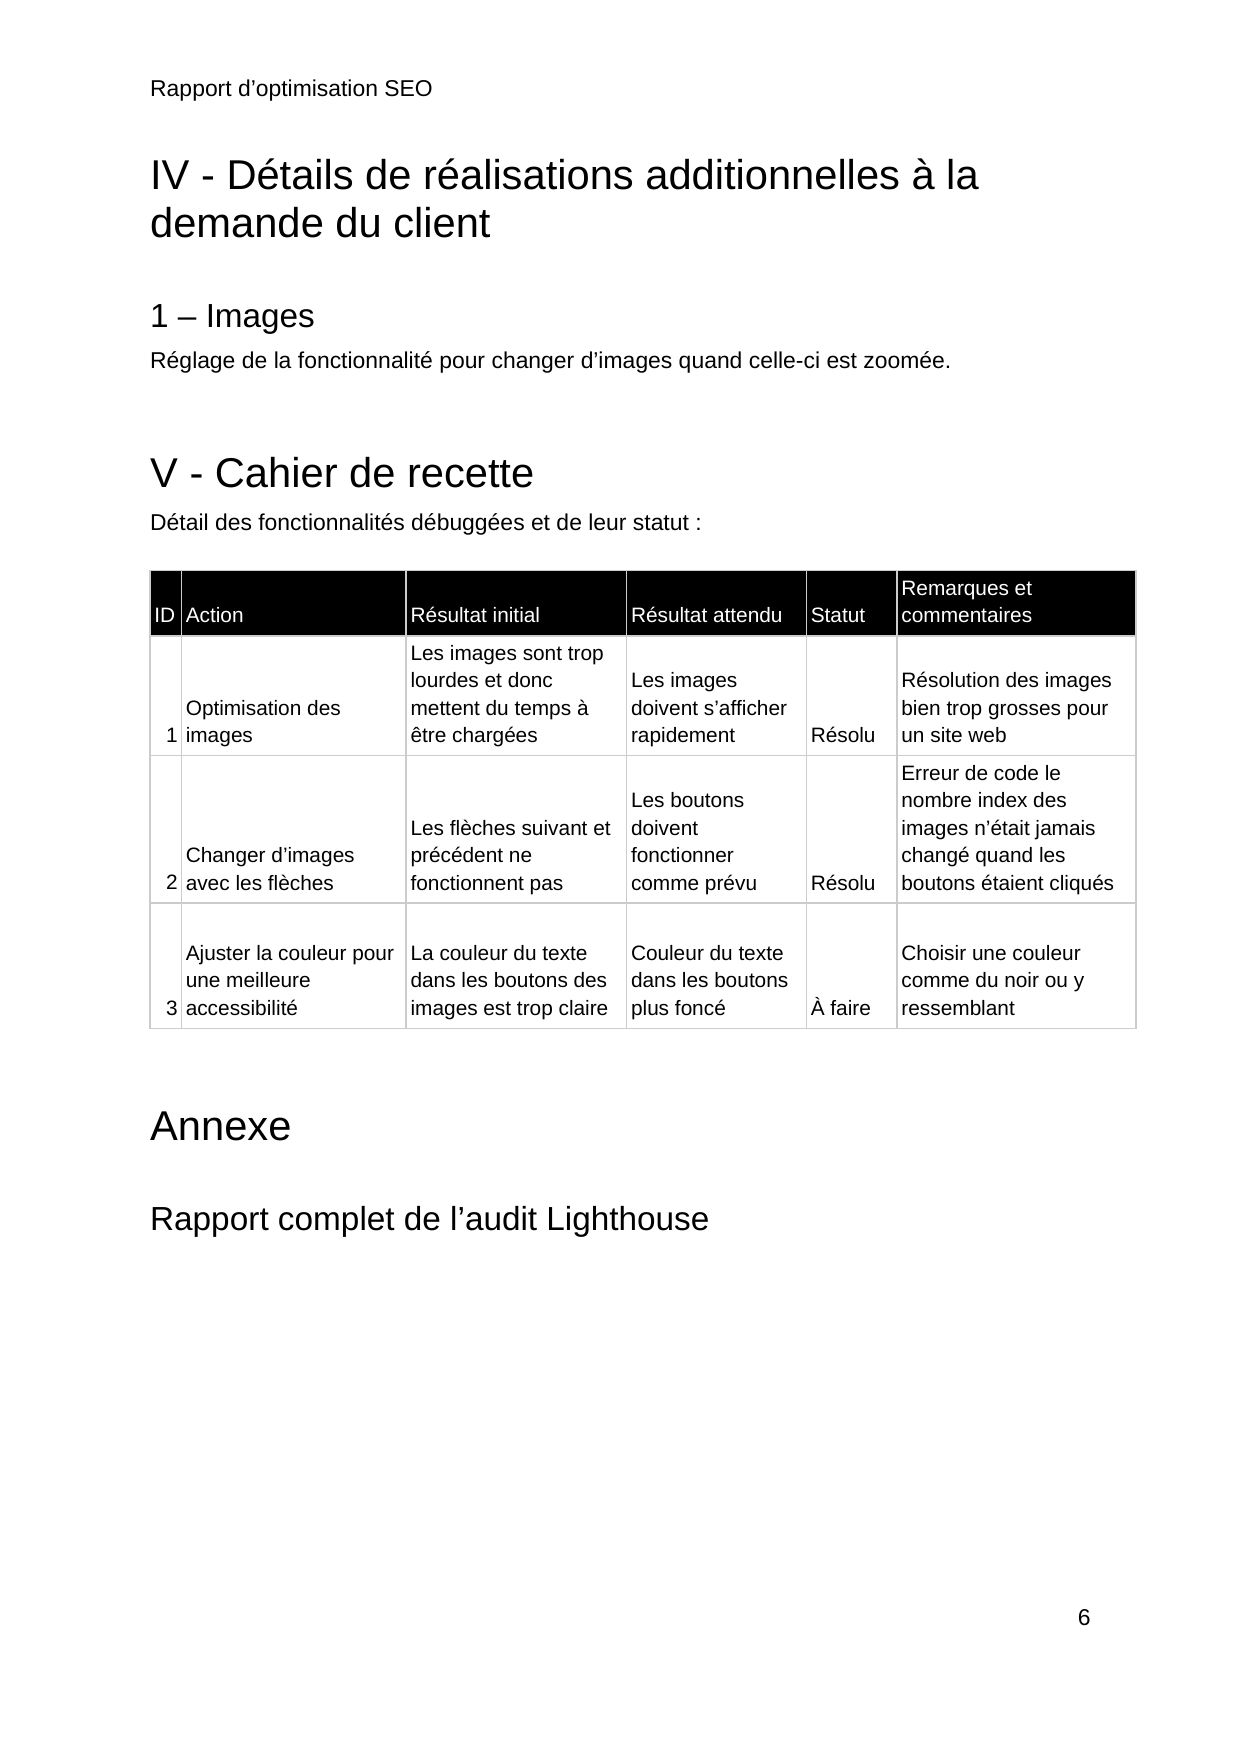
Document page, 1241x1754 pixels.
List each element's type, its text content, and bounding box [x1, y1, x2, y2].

table_cell Les images doivent s’afficher rapidement [627, 637, 806, 755]
subtitle 1 – Images [150, 296, 1090, 334]
table_cell 2 [151, 756, 181, 902]
table_cell Erreur de code le nombre index des images n’était jamais changé quand les boutons étaient cliqués [898, 756, 1135, 902]
table_header ID [151, 571, 181, 635]
table_header Action [182, 571, 405, 635]
table_cell Ajuster la couleur pour une meilleure accessibilité [182, 904, 405, 1027]
table_cell 3 [151, 904, 181, 1027]
table_header Statut [807, 571, 896, 635]
table_cell 1 [151, 637, 181, 755]
table_cell Changer d’images avec les flèches [182, 756, 405, 902]
subtitle Annexe [150, 1101, 1090, 1149]
subtitle IV - Détails de réalisations additionnelles à la demande du client [150, 150, 1090, 246]
table_cell La couleur du texte dans les boutons des images est trop claire [407, 904, 626, 1027]
text Réglage de la fonctionnalité pour changer d’images quand celle-ci est zoomée. [150, 347, 1090, 373]
table_header Résultat initial [407, 571, 626, 635]
table_cell Les boutons doivent fonctionner comme prévu [627, 756, 806, 902]
table_cell Les images sont trop lourdes et donc mettent du temps à être chargées [407, 637, 626, 755]
table_cell Les flèches suivant et précédent ne fonctionnent pas [407, 756, 626, 902]
table_cell À faire [807, 904, 896, 1027]
table_cell Choisir une couleur comme du noir ou y ressemblant [898, 904, 1135, 1027]
table_cell Résolu [807, 637, 896, 755]
table_cell Résolu [807, 756, 896, 902]
subtitle Rapport complet de l’audit Lighthouse [150, 1199, 1090, 1237]
table_cell Couleur du texte dans les boutons plus foncé [627, 904, 806, 1027]
subtitle V - Cahier de recette [150, 449, 1090, 497]
text Détail des fonctionnalités débuggées et de leur statut : [150, 509, 1090, 536]
table_header Remarques et commentaires [898, 571, 1135, 635]
table_cell Optimisation des images [182, 637, 405, 755]
table_cell Résolution des images bien trop grosses pour un site web [898, 637, 1135, 755]
table_header Résultat attendu [627, 571, 806, 635]
